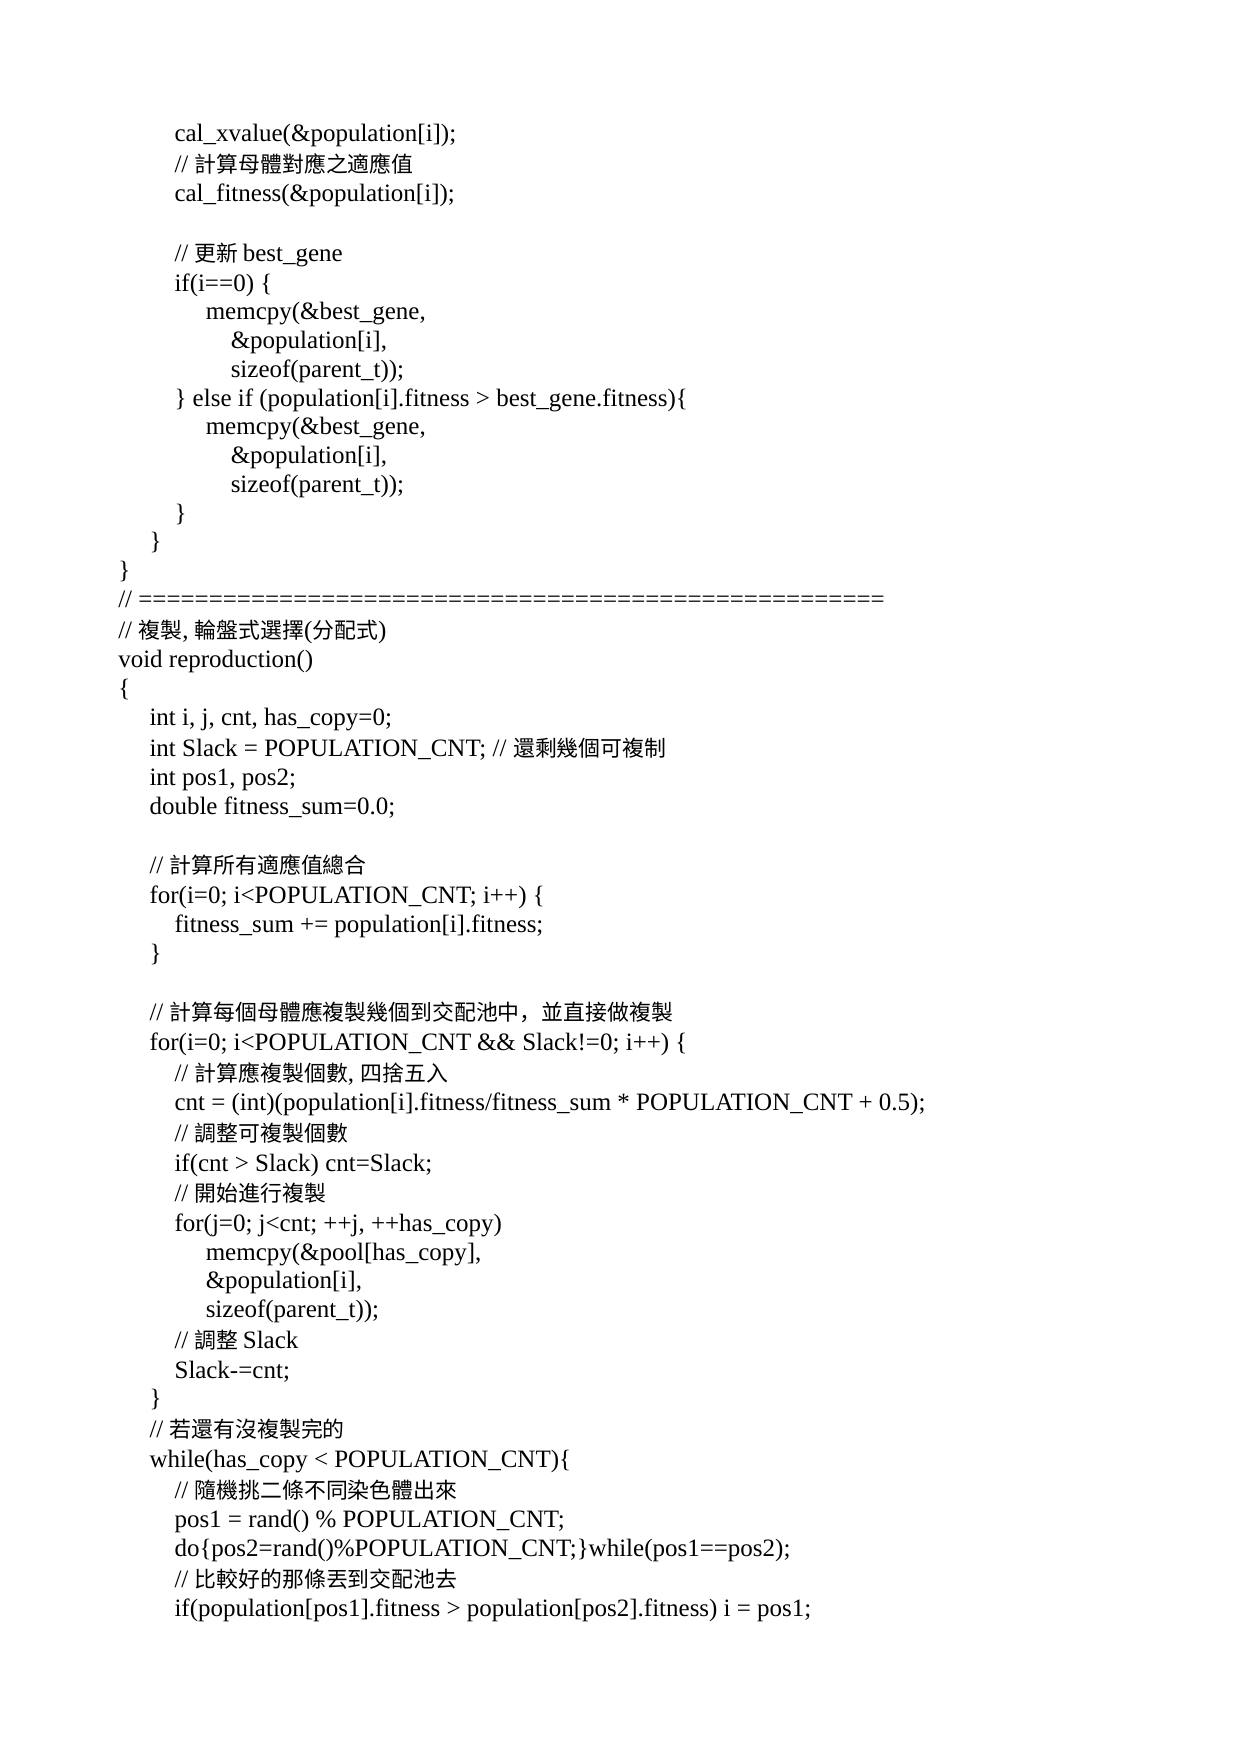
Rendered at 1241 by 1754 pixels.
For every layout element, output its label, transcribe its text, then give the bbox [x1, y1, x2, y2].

text &population[i], [118, 1266, 1122, 1294]
text // 隨機挑二條不同染色體出來 [118, 1473, 1122, 1504]
text cal_fitness(&population[i]); [118, 178, 1122, 207]
text // 比較好的那條丟到交配池去 [118, 1562, 1122, 1593]
text sizeof(parent_t)); [118, 354, 1122, 383]
text if(population[pos1].fitness > population[pos2].fitness) i = pos1; [118, 1593, 1122, 1622]
text fitness_sum += population[i].fitness; [118, 909, 1122, 938]
text if(i==0) { [118, 268, 1122, 296]
text memcpy(&pool[has_copy], [118, 1237, 1122, 1266]
text int i, j, cnt, has_copy=0; [118, 702, 1122, 731]
text pos1 = rand() % POPULATION_CNT; [118, 1504, 1122, 1533]
text while(has_copy < POPULATION_CNT){ [118, 1444, 1122, 1473]
text int Slack = POPULATION_CNT; // 還剩幾個可複制 [118, 731, 1122, 762]
text sizeof(parent_t)); [118, 469, 1122, 498]
text double fitness_sum=0.0; [118, 791, 1122, 820]
text int pos1, pos2; [118, 762, 1122, 791]
text // 若還有沒複製完的 [118, 1412, 1122, 1444]
text sizeof(parent_t)); [118, 1294, 1122, 1323]
text void reproduction() [118, 644, 1122, 673]
text do{pos2=rand()%POPULATION_CNT;}while(pos1==pos2); [118, 1533, 1122, 1562]
text memcpy(&best_gene, [118, 411, 1122, 440]
text for(j=0; j<cnt; ++j, ++has_copy) [118, 1208, 1122, 1237]
text } [118, 938, 1122, 966]
text Slack-=cnt; [118, 1355, 1122, 1383]
text } [118, 526, 1122, 555]
text &population[i], [118, 440, 1122, 469]
text // 複製, 輪盤式選擇(分配式) [118, 613, 1122, 644]
text cnt = (int)(population[i].fitness/fitness_sum * POPULATION_CNT + 0.5); [118, 1087, 1122, 1116]
text // 計算應複製個數, 四捨五入 [118, 1056, 1122, 1087]
text if(cnt > Slack) cnt=Slack; [118, 1148, 1122, 1176]
text } [118, 555, 1122, 584]
text } [118, 1383, 1122, 1412]
text // ===================================================== [118, 584, 1122, 613]
text { [118, 673, 1122, 702]
text // 調整Slack [118, 1323, 1122, 1355]
text for(i=0; i<POPULATION_CNT && Slack!=0; i++) { [118, 1027, 1122, 1056]
text // 計算所有適應值總合 [118, 848, 1122, 880]
text cal_xvalue(&population[i]); [118, 118, 1122, 147]
text for(i=0; i<POPULATION_CNT; i++) { [118, 880, 1122, 909]
text memcpy(&best_gene, [118, 296, 1122, 325]
text // 計算每個母體應複製幾個到交配池中，並直接做複製 [118, 995, 1122, 1027]
text } else if (population[i].fitness > best_gene.fitness){ [118, 383, 1122, 411]
text // 更新best_gene [118, 236, 1122, 268]
text } [118, 498, 1122, 526]
text &population[i], [118, 325, 1122, 354]
text // 調整可複製個數 [118, 1116, 1122, 1148]
text // 開始進行複製 [118, 1176, 1122, 1208]
text // 計算母體對應之適應值 [118, 147, 1122, 178]
